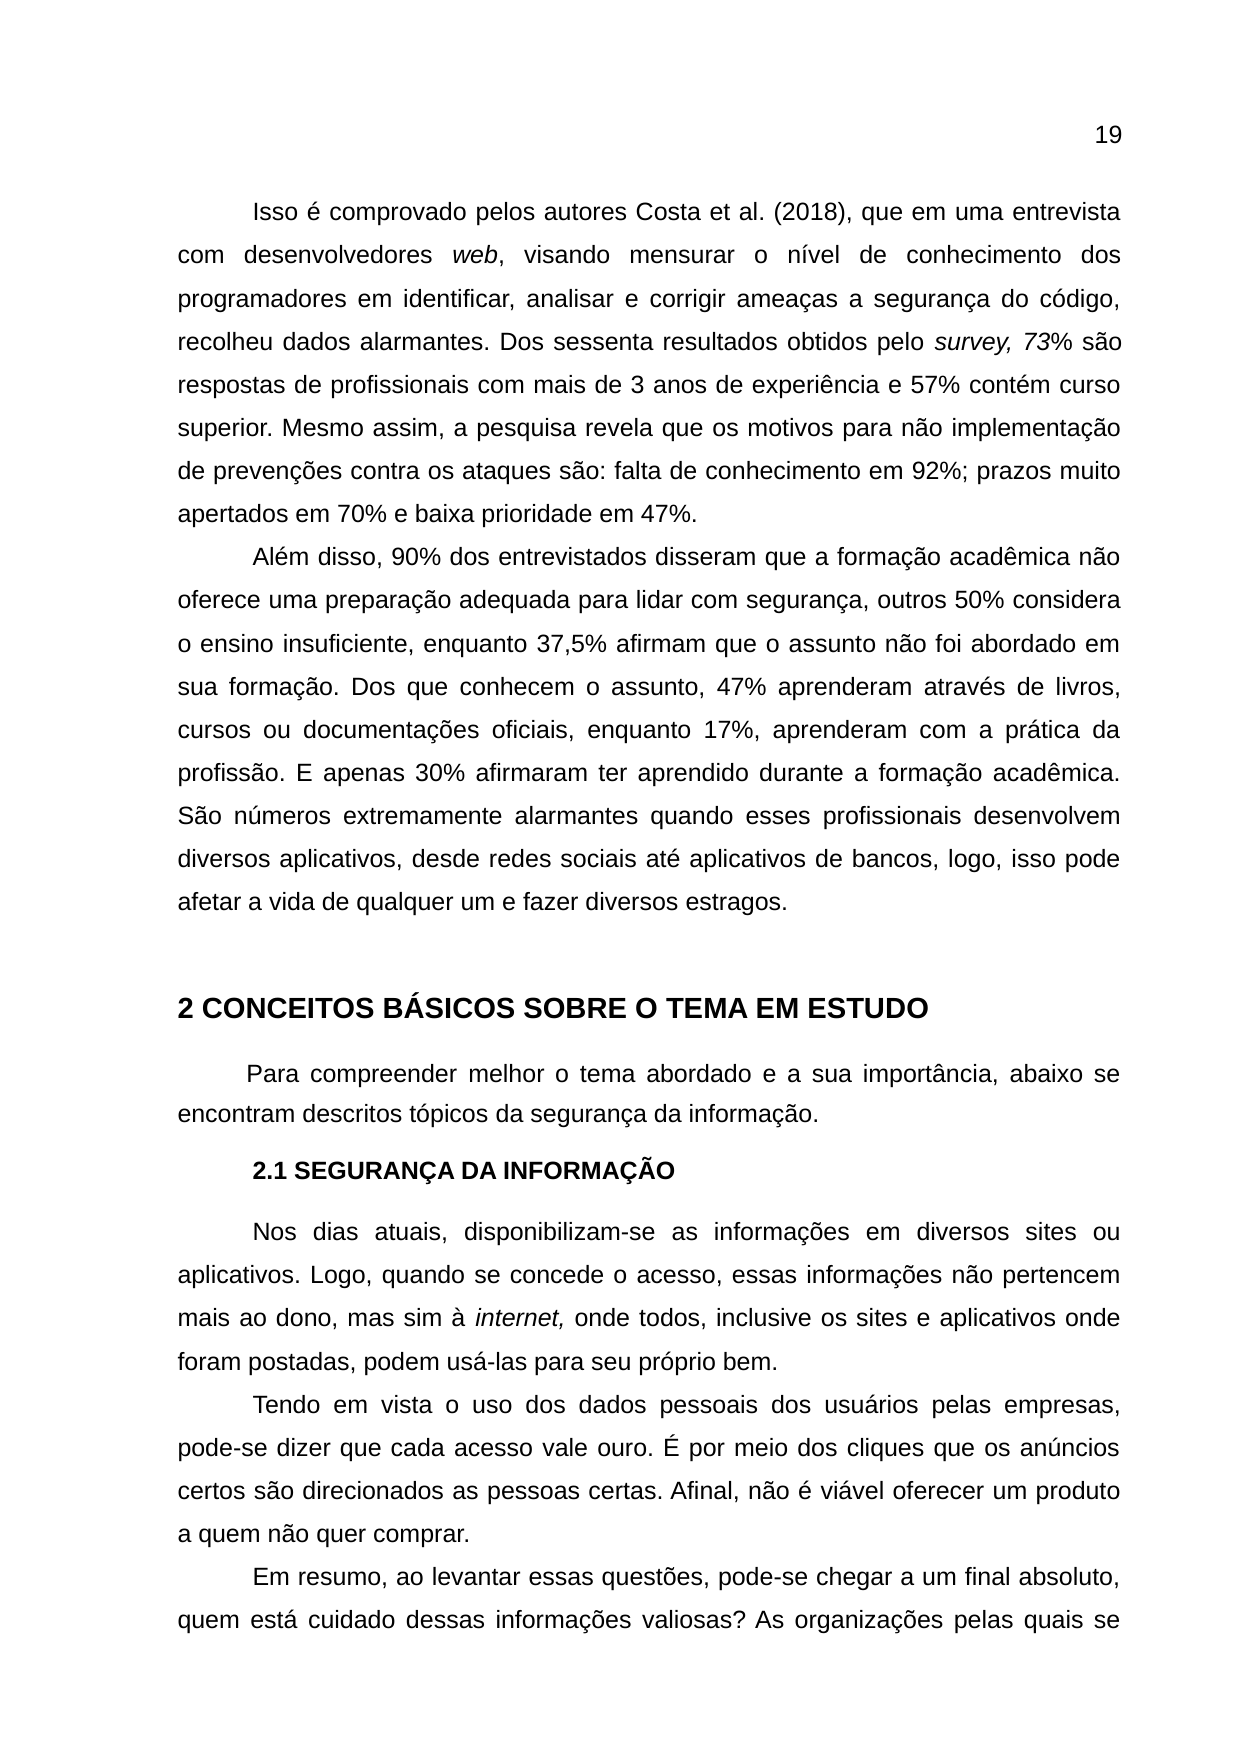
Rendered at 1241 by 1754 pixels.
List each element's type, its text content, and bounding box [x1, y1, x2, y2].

subtitle 2 CONCEITOS BÁSICOS SOBRE O TEMA EM ESTUDO [177, 991, 1122, 1025]
text Além disso, 90% dos entrevistados disseram que a formação acadêmica não oferece uma preparação adequada para lidar com segurança, outros 50% considera o ensino insuficiente, enquanto 37,5% afirmam que o assunto não foi abordado em sua formação. Dos que conhecem o assunto, 47% aprenderam através de livros, cursos ou documentações oficiais, enquanto 17%, aprenderam com a prática da profissão. E apenas 30% afirmaram ter aprendido durante a formação acadêmica. São números extremamente alarmantes quando esses profissionais desenvolvem diversos aplicativos, desde redes sociais até aplicativos de bancos, logo, isso pode afetar a vida de qualquer um e fazer diversos estragos. [177, 542, 1122, 916]
text Nos dias atuais, disponibilizam-se as informações em diversos sites ou aplicativos. Logo, quando se concede o acesso, essas informações não pertencem mais ao dono, mas sim à internet, onde todos, inclusive os sites e aplicativos onde foram postadas, podem usá-las para seu próprio bem. [177, 1217, 1122, 1375]
text Para compreender melhor o tema abordado e a sua importância, abaixo se encontram descritos tópicos da segurança da informação. [177, 1059, 1122, 1128]
text Tendo em vista o uso dos dados pessoais dos usuários pelas empresas, pode-se dizer que cada acesso vale ouro. É por meio dos cliques que os anúncios certos são direcionados as pessoas certas. Afinal, não é viável oferecer um produto a quem não quer comprar. [177, 1389, 1122, 1548]
text Em resumo, ao levantar essas questões, pode-se chegar a um final absoluto, quem está cuidado dessas informações valiosas? As organizações pelas quais se [177, 1562, 1122, 1634]
subtitle 2.1 SEGURANÇA DA INFORMAÇÃO [177, 1156, 1122, 1185]
text Isso é comprovado pelos autores Costa et al. (2018), que em uma entrevista com desenvolvedores web, visando mensurar o nível de conhecimento dos programadores em identificar, analisar e corrigir ameaças a segurança do código, recolheu dados alarmantes. Dos sessenta resultados obtidos pelo survey, 73% são respostas de profissionais com mais de 3 anos de experiência e 57% contém curso superior. Mesmo assim, a pesquisa revela que os motivos para não implementação de prevenções contra os ataques são: falta de conhecimento em 92%; prazos muito apertados em 70% e baixa prioridade em 47%. [177, 197, 1122, 528]
